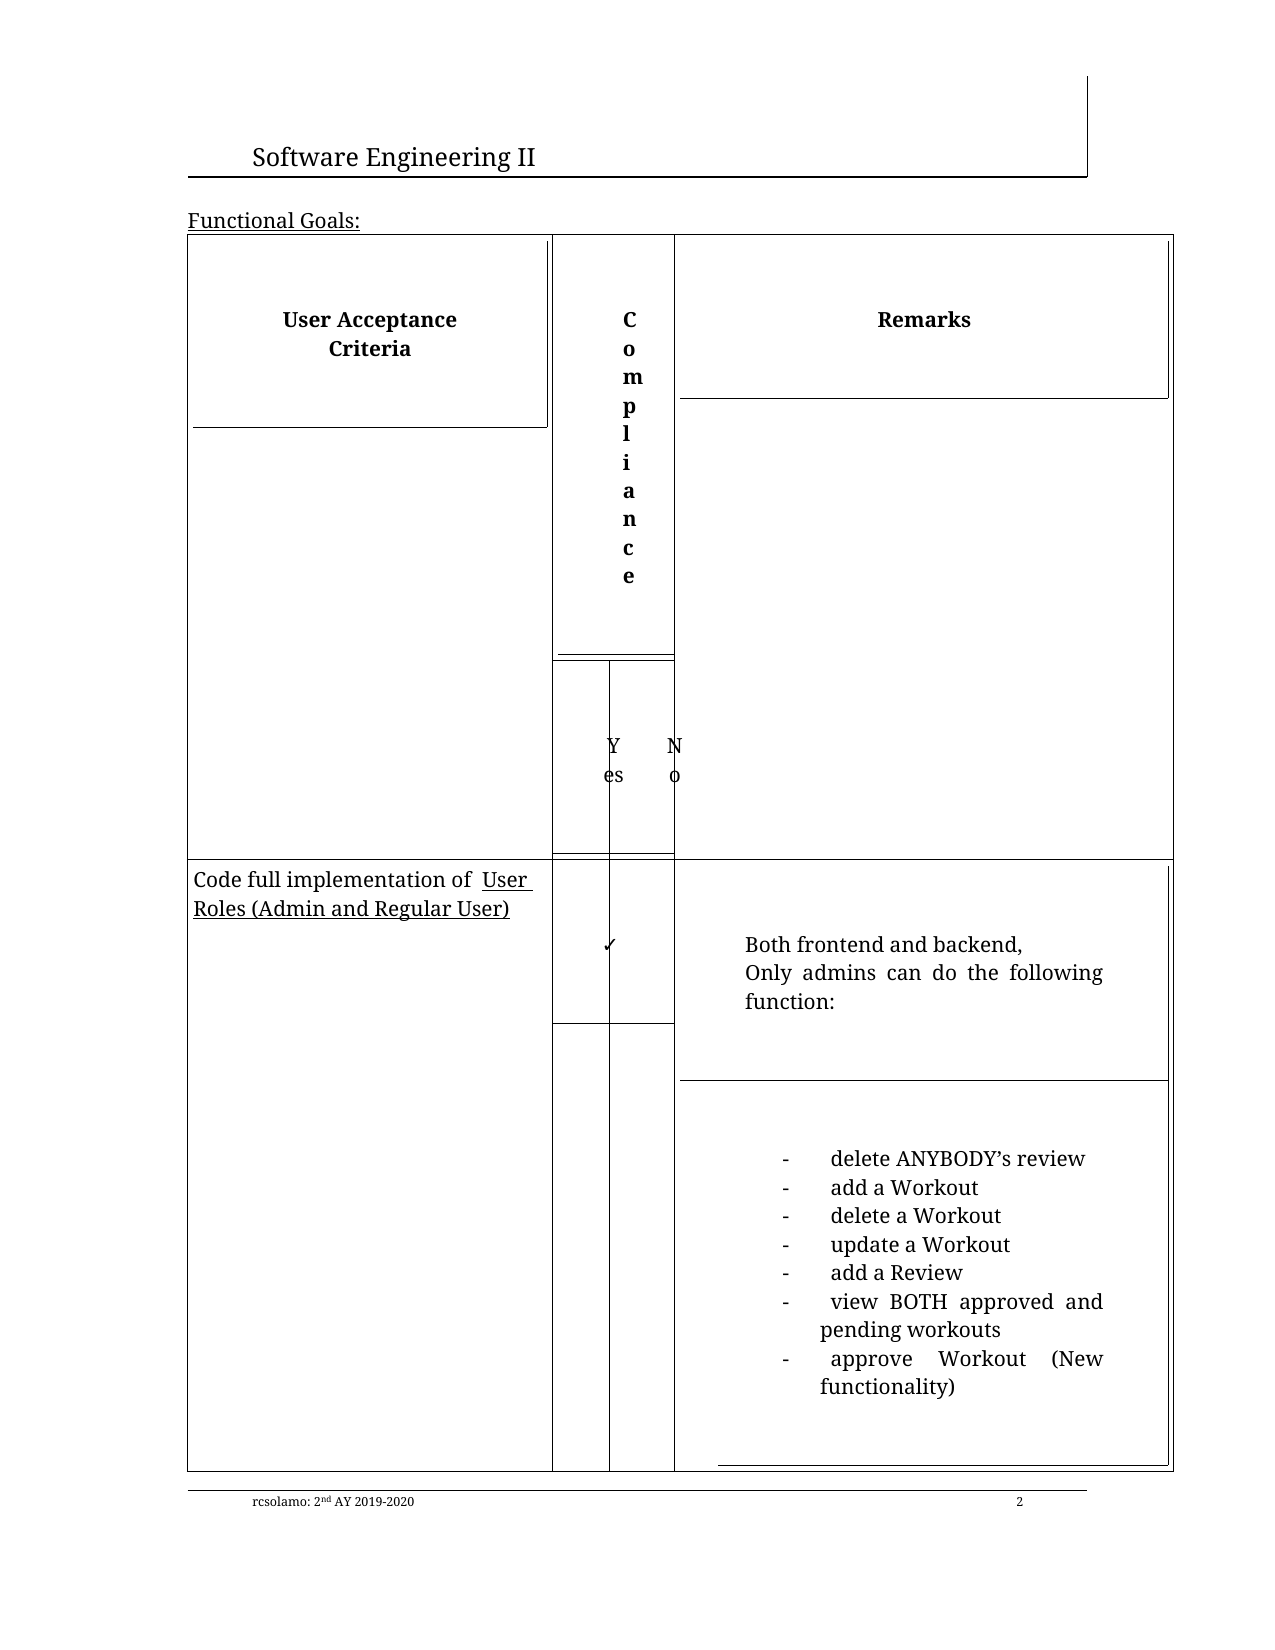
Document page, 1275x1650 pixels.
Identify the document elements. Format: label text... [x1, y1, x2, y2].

table_header Remarks [675, 235, 1173, 859]
text Functional Goals: [187, 206, 1087, 234]
table_header User Acceptance Criteria [188, 235, 552, 859]
table_cell [610, 860, 674, 1023]
table_cell Both frontend and backend, Only admins can do the following function: delete ANYBODY’s review add a Workout delete a Workout update a Workout add a Review view BOTH approved and pending workouts approve Workout (New functionality) [675, 860, 1173, 1471]
table_cell Yes [553, 661, 609, 853]
table_cell ✓ [553, 860, 609, 1023]
table_cell No [610, 854, 674, 859]
table_header Compliance [553, 235, 674, 660]
table_cell ✓ [553, 1024, 609, 1471]
table_cell [610, 1024, 674, 1471]
table_cell No [610, 661, 674, 853]
table_cell Code full implementation of User Roles (Admin and Regular User) [188, 860, 552, 1471]
table_cell Yes [553, 854, 609, 859]
